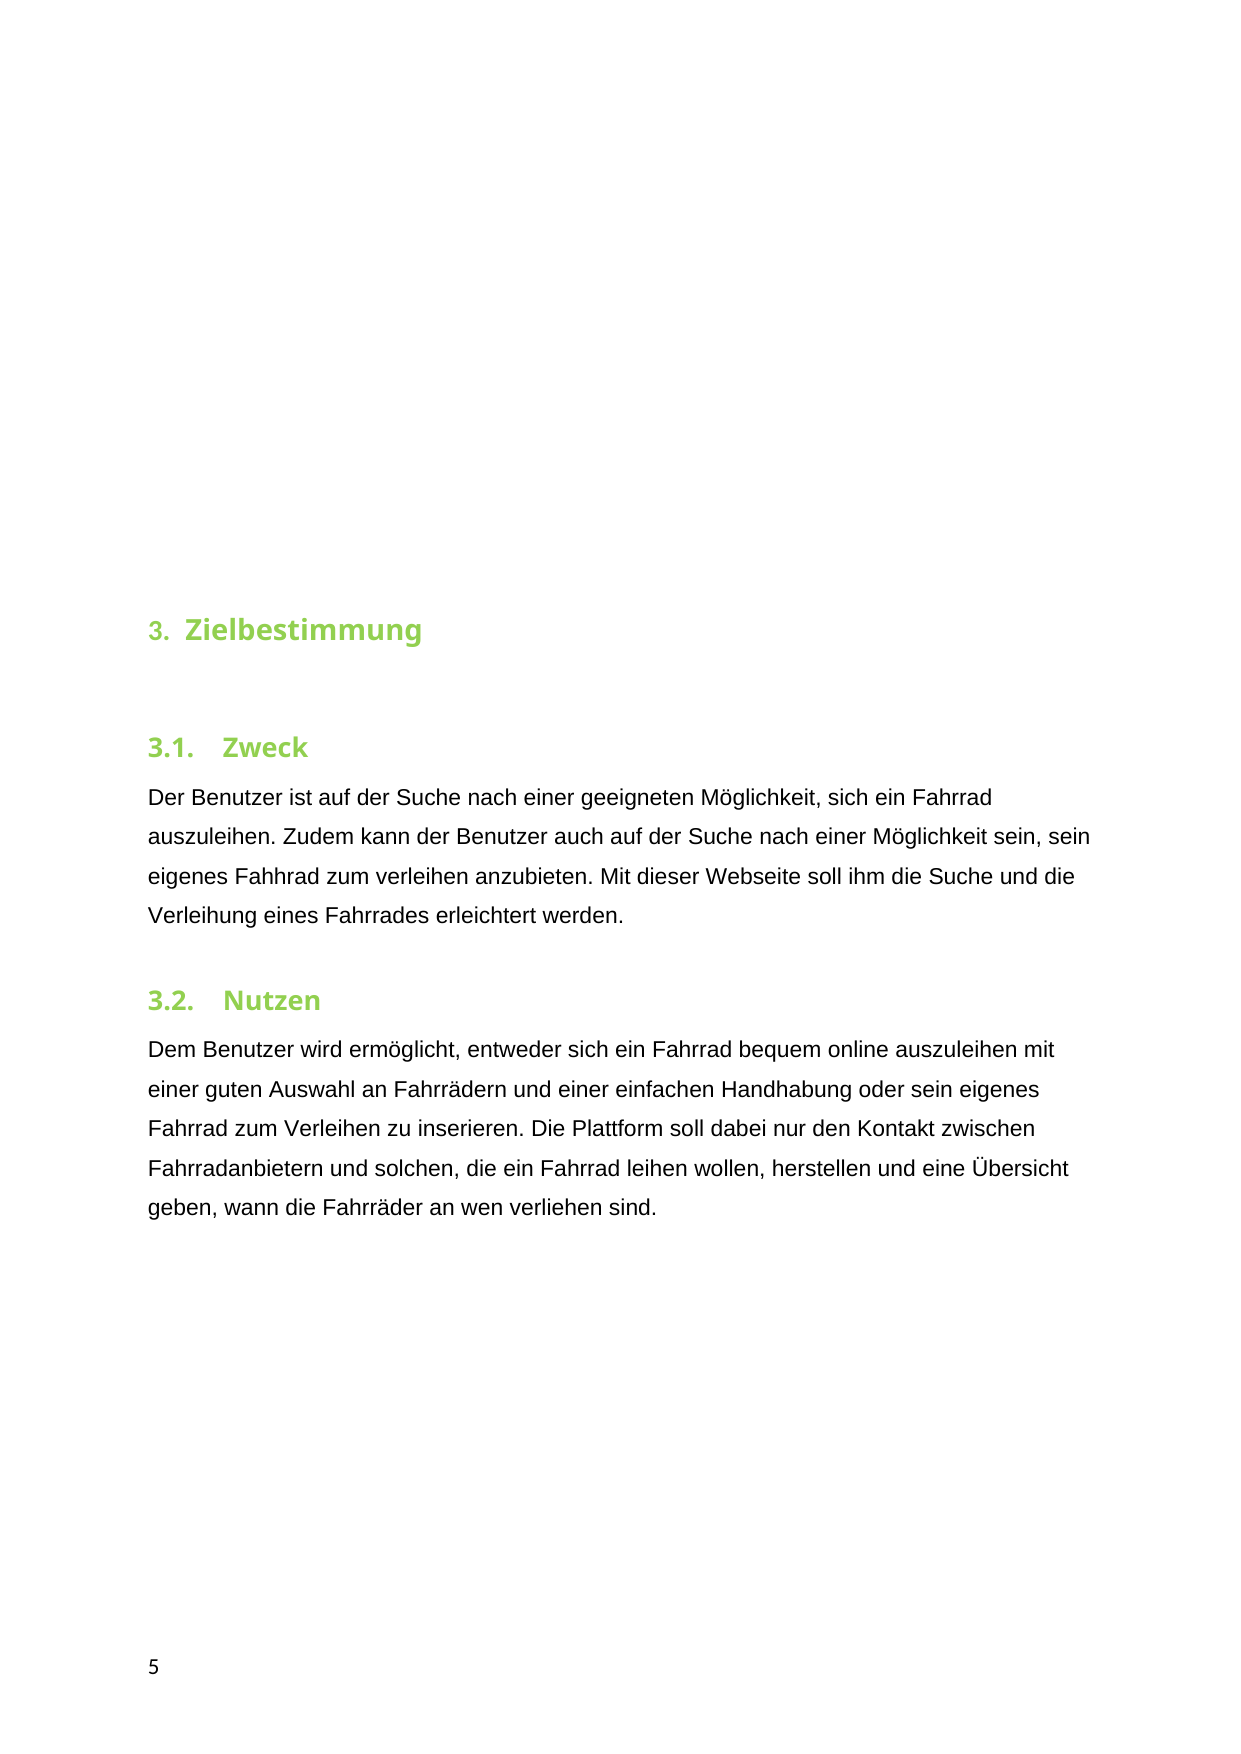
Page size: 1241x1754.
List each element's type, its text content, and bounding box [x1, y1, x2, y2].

text Der Benutzer ist auf der Suche nach einer geeigneten Möglichkeit, sich ein Fahrrad auszuleihen. Zudem kann der Benutzer auch auf der Suche nach einer Möglichkeit sein, sein eigenes Fahhrad zum verleihen anzubieten. Mit dieser Webseite soll ihm die Suche und die Verleihung eines Fahrrades erleichtert werden. [148, 784, 1093, 928]
list Nutzen [148, 981, 1093, 1018]
list Zweck [148, 728, 1093, 765]
list Zielbestimmung [148, 609, 1093, 649]
text Dem Benutzer wird ermöglicht, entweder sich ein Fahrrad bequem online auszuleihen mit einer guten Auswahl an Fahrrädern und einer einfachen Handhabung oder sein eigenes Fahrrad zum Verleihen zu inserieren. Die Plattform soll dabei nur den Kontakt zwischen Fahrradanbietern und solchen, die ein Fahrrad leihen wollen, herstellen und eine Übersicht geben, wann die Fahrräder an wen verliehen sind. [148, 1036, 1093, 1221]
